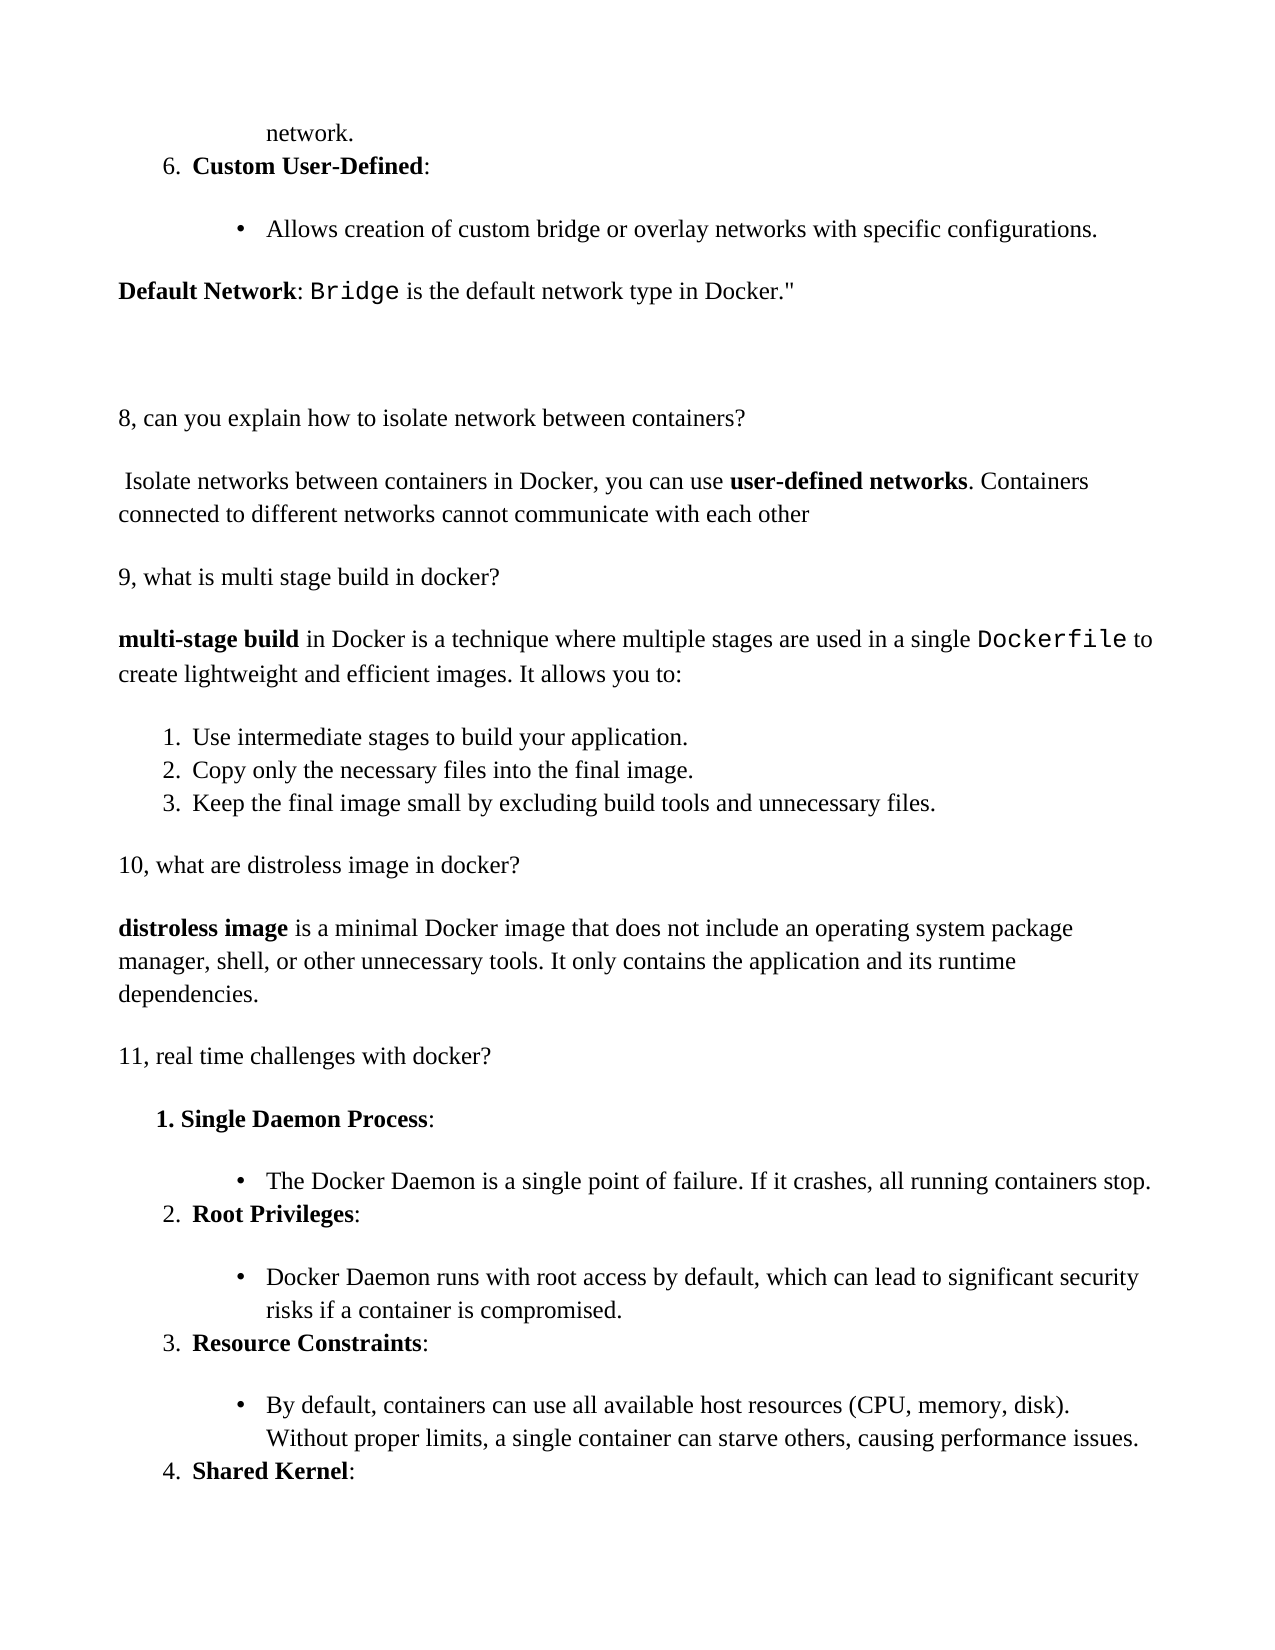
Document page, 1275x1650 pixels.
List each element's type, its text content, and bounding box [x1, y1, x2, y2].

text 9, what is multi stage build in docker? [118, 562, 1157, 590]
list Root Privileges: [162, 1199, 1157, 1228]
text Isolate networks between containers in Docker, you can use user-defined networks. Containers connected to different networks cannot communicate with each other [118, 466, 1157, 528]
list Custom User-Defined: [162, 151, 1157, 180]
list Shared Kernel: [162, 1456, 1157, 1485]
text 8, can you explain how to isolate network between containers? [118, 403, 1157, 432]
list Allows creation of custom bridge or overlay networks with specific configurations. [236, 214, 1157, 242]
list The Docker Daemon is a single point of failure. If it crashes, all running containers stop. [236, 1166, 1157, 1195]
text multi-stage build in Docker is a technique where multiple stages are used in a single Dockerfile to create lightweight and efficient images. It allows you to: [118, 624, 1157, 688]
text Default Network: Bridge is the default network type in Docker." [118, 276, 1157, 307]
text 10, what are distroless image in docker? [118, 850, 1157, 879]
text distroless image is a minimal Docker image that does not include an operating system package manager, shell, or other unnecessary tools. It only contains the application and its runtime dependencies. [118, 913, 1157, 1007]
list Resource Constraints: [162, 1328, 1157, 1357]
list network. [236, 118, 1157, 147]
list By default, containers can use all available host resources (CPU, memory, disk). Without proper limits, a single container can starve others, causing performance issues. [236, 1390, 1157, 1452]
list Use intermediate stages to build your application. [162, 722, 1157, 750]
text 1. Single Daemon Process: [118, 1104, 1157, 1132]
list Docker Daemon runs with root access by default, which can lead to significant security risks if a container is compromised. [236, 1262, 1157, 1323]
list Copy only the necessary files into the final image. [162, 755, 1157, 783]
text 11, real time challenges with docker? [118, 1041, 1157, 1070]
list Keep the final image small by excluding build tools and unnecessary files. [162, 788, 1157, 816]
